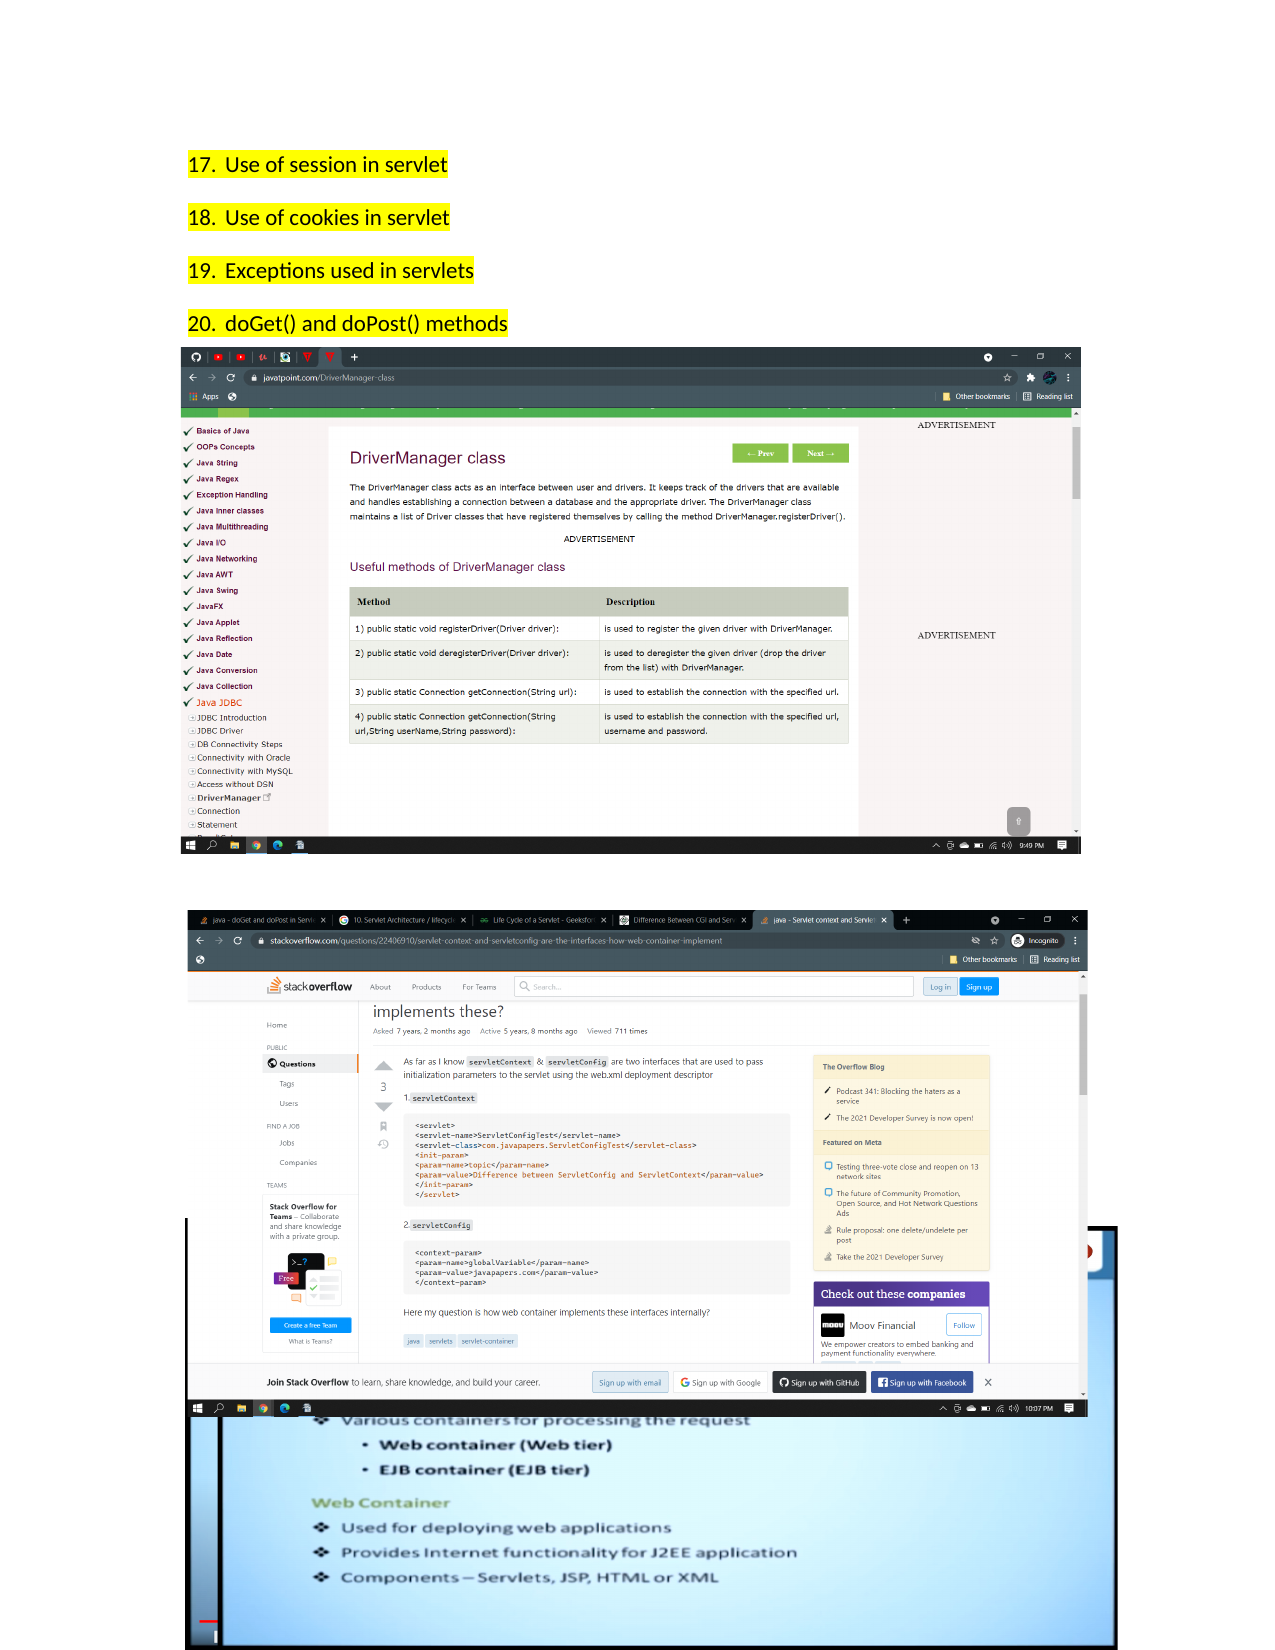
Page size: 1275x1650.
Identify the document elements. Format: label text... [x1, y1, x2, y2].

list Exceptions used in servlets [187, 256, 1125, 284]
list doGet() and doPost() methods [187, 309, 1125, 337]
list Use of cookies in servlet [187, 203, 1125, 231]
picture [185, 910, 1118, 1650]
list Use of session in servlet [187, 150, 1125, 178]
picture [180, 347, 1081, 854]
